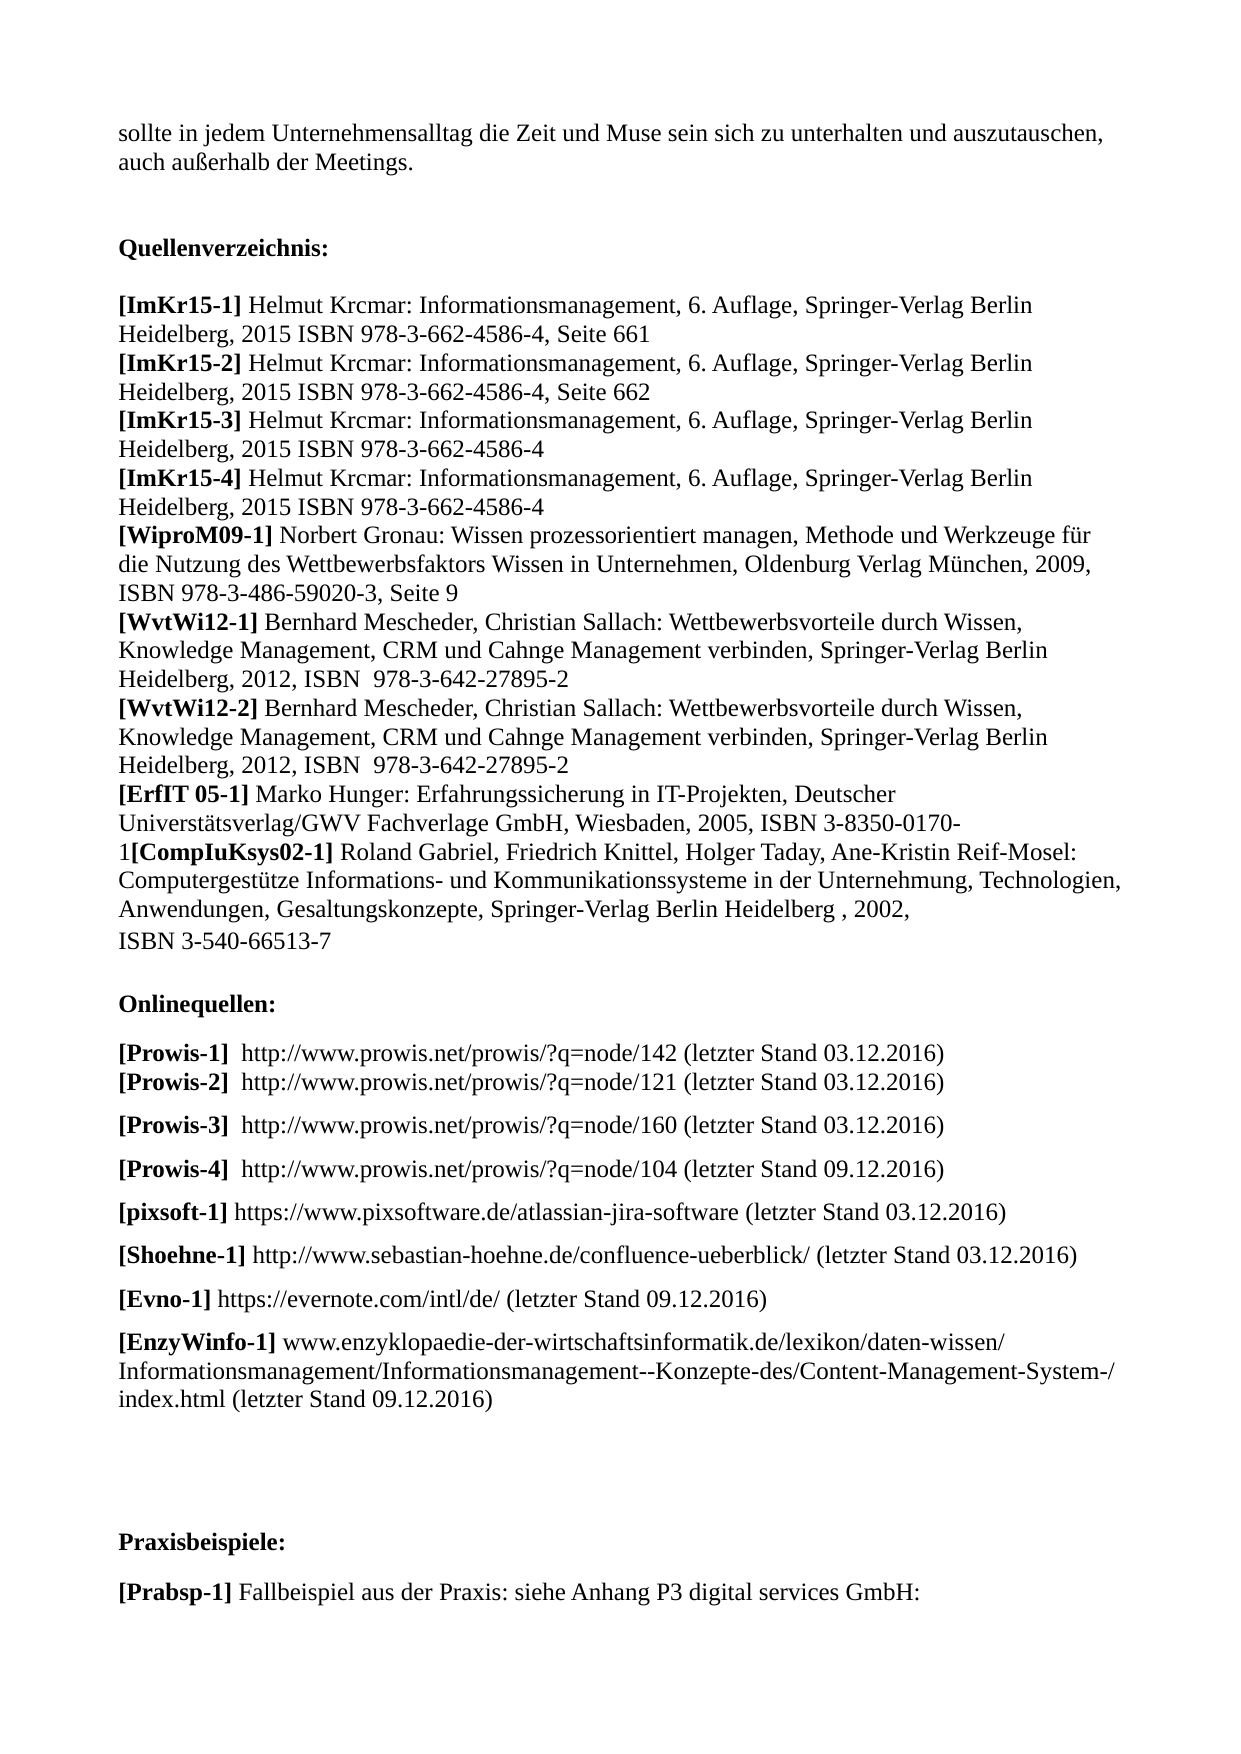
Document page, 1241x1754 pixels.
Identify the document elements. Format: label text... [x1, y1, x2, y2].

text [ImKr15-4] Helmut Krcmar: Informationsmanagement, 6. Auflage, Springer-Verlag Berlin Heidelberg, 2015 ISBN 978-3-662-4586-4 [118, 463, 1122, 521]
text [ImKr15-1] Helmut Krcmar: Informationsmanagement, 6. Auflage, Springer-Verlag Berlin Heidelberg, 2015 ISBN 978-3-662-4586-4, Seite 661 [118, 291, 1122, 348]
text [Prabsp-1] Fallbeispiel aus der Praxis: siehe Anhang P3 digital services GmbH: [118, 1577, 1122, 1605]
text [Prowis-2] http://www.prowis.net/prowis/?q=node/121 (letzter Stand 03.12.2016) [118, 1067, 1122, 1096]
text [Shoehne-1] http://www.sebastian-hoehne.de/confluence-ueberblick/ (letzter Stand 03.12.2016) [118, 1240, 1122, 1269]
text [ImKr15-3] Helmut Krcmar: Informationsmanagement, 6. Auflage, Springer-Verlag Berlin Heidelberg, 2015 ISBN 978-3-662-4586-4 [118, 406, 1122, 463]
text [WvtWi12-2] Bernhard Mescheder, Christian Sallach: Wettbewerbsvorteile durch Wissen, Knowledge Management, CRM und Cahnge Management verbinden, Springer-Verlag Berlin Heidelberg, 2012, ISBN 978-3-642-27895-2 [118, 693, 1122, 779]
text [Prowis-4] http://www.prowis.net/prowis/?q=node/104 (letzter Stand 09.12.2016) [118, 1154, 1122, 1182]
text [WvtWi12-1] Bernhard Mescheder, Christian Sallach: Wettbewerbsvorteile durch Wissen, Knowledge Management, CRM und Cahnge Management verbinden, Springer-Verlag Berlin Heidelberg, 2012, ISBN 978-3-642-27895-2 [118, 607, 1122, 693]
text Onlinequellen: [118, 989, 1122, 1017]
text [Prowis-3] http://www.prowis.net/prowis/?q=node/160 (letzter Stand 03.12.2016) [118, 1110, 1122, 1139]
text sollte in jedem Unternehmensalltag die Zeit und Muse sein sich zu unterhalten und auszutauschen, auch außerhalb der Meetings. [118, 118, 1122, 176]
text [ImKr15-2] Helmut Krcmar: Informationsmanagement, 6. Auflage, Springer-Verlag Berlin Heidelberg, 2015 ISBN 978-3-662-4586-4, Seite 662 [118, 348, 1122, 406]
text [Evno-1] https://evernote.com/intl/de/ (letzter Stand 09.12.2016) [118, 1284, 1122, 1312]
text ISBN 3-540-66513-7 [118, 926, 1122, 954]
text [ErfIT 05-1] Marko Hunger: Erfahrungssicherung in IT-Projekten, Deutscher Universtätsverlag/GWV Fachverlage GmbH, Wiesbaden, 2005, ISBN 3-8350-0170-1[CompIuKsys02-1] Roland Gabriel, Friedrich Knittel, Holger Taday, Ane-Kristin Reif-Mosel: Computergestütze Informations- und Kommunikationssysteme in der Unternehmung, Technologien, Anwendungen, Gesaltungskonzepte, Springer-Verlag Berlin Heidelberg , 2002, [118, 779, 1122, 923]
text Quellenverzeichnis: [118, 176, 1122, 262]
text Praxisbeispiele: [118, 1527, 1122, 1556]
text [WiproM09-1] Norbert Gronau: Wissen prozessorientiert managen, Methode und Werkzeuge für die Nutzung des Wettbewerbsfaktors Wissen in Unternehmen, Oldenburg Verlag München, 2009, ISBN 978-3-486-59020-3, Seite 9 [118, 521, 1122, 607]
text [pixsoft-1] https://www.pixsoftware.de/atlassian-jira-software (letzter Stand 03.12.2016) [118, 1197, 1122, 1226]
text [Prowis-1] http://www.prowis.net/prowis/?q=node/142 (letzter Stand 03.12.2016) [118, 1038, 1122, 1067]
text [EnzyWinfo-1] www.enzyklopaedie-der-wirtschaftsinformatik.de/lexikon/daten-wissen/Informationsmanagement/Informationsmanagement--Konzepte-des/Content-Management-System-/index.html (letzter Stand 09.12.2016) [118, 1327, 1122, 1413]
